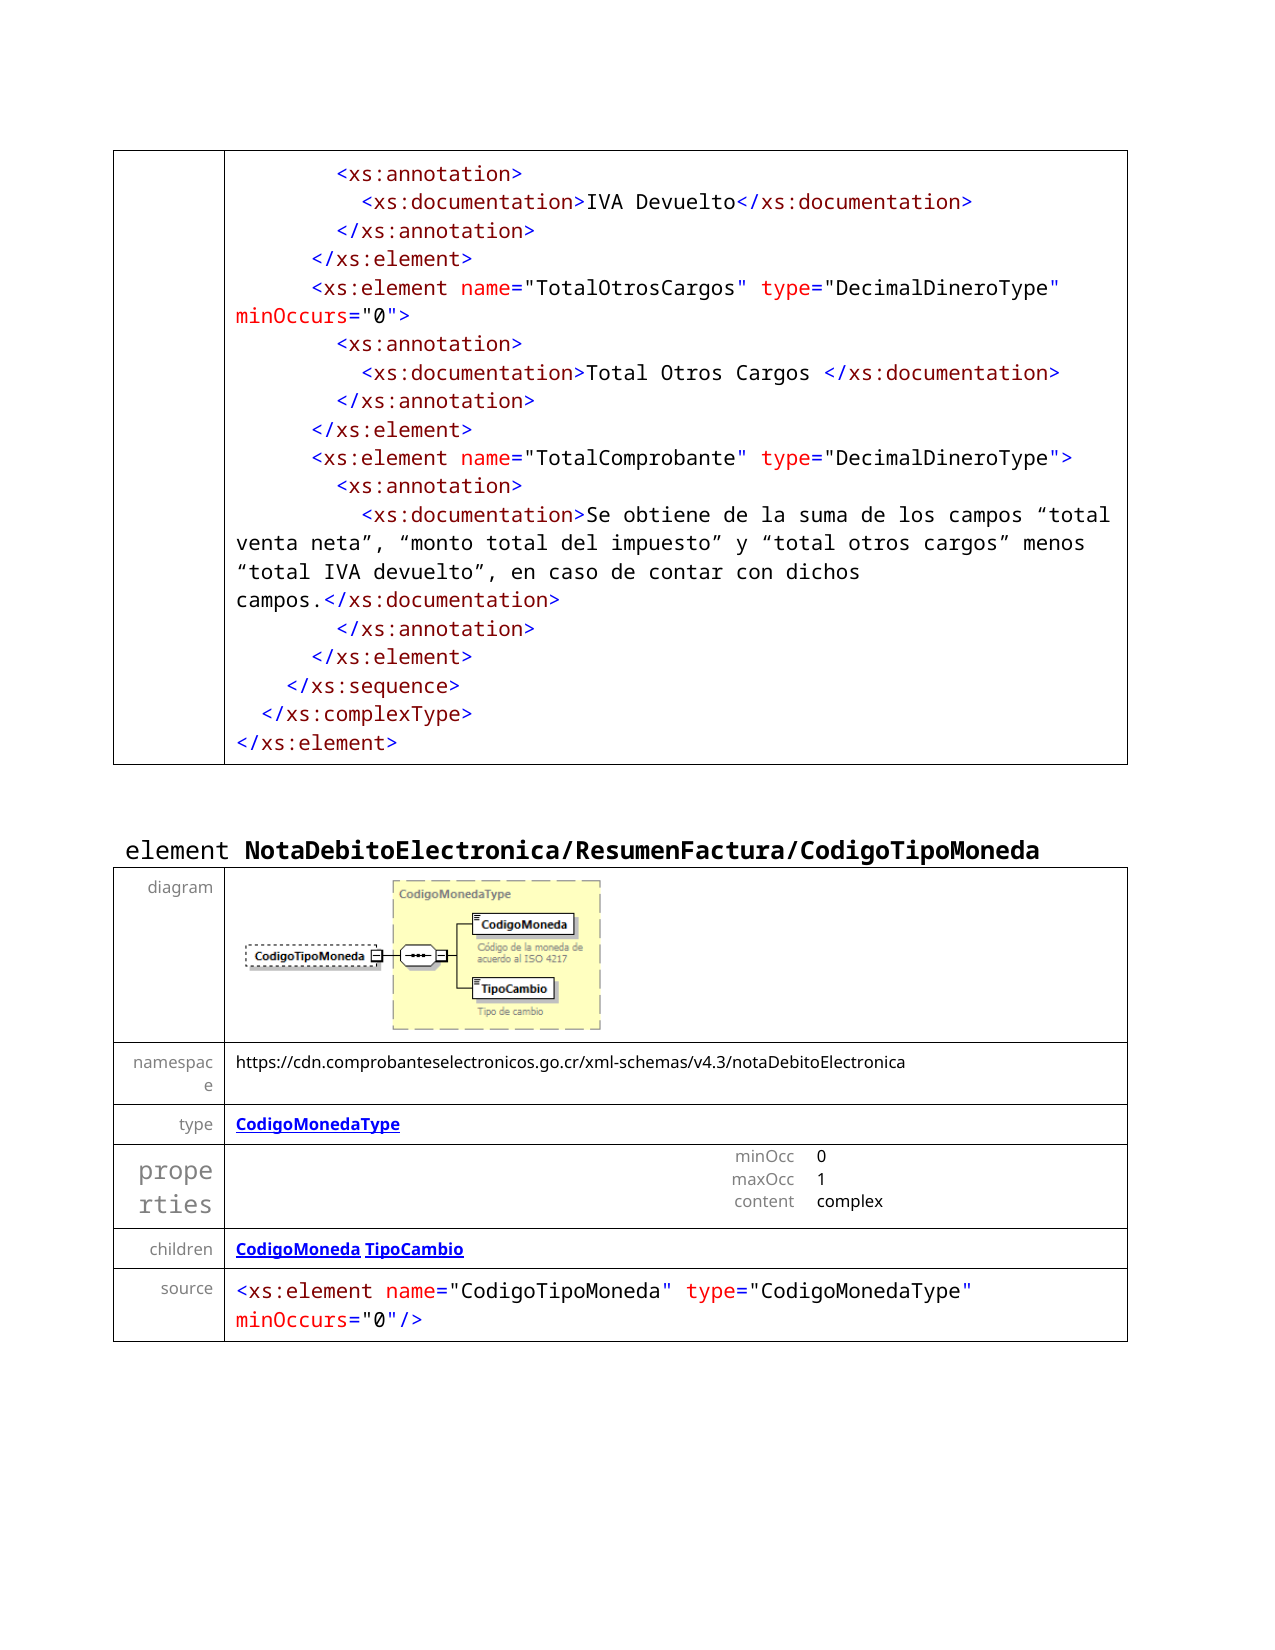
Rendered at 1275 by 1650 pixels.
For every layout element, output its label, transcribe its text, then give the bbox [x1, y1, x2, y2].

table_cell children [114, 1229, 224, 1268]
text element NotaDebitoElectronica/ResumenFactura/CodigoTipoMoneda [125, 833, 1150, 867]
table_cell type [114, 1105, 224, 1143]
table_cell 1 [805, 1167, 1127, 1190]
table_cell maxOcc [236, 1167, 805, 1190]
table_cell [114, 151, 224, 764]
picture [235, 876, 611, 1035]
table_cell CodigoMonedaType [225, 1105, 1127, 1143]
table_header diagram [114, 868, 224, 1042]
table_cell <xs:annotation> <xs:documentation>IVA Devuelto</xs:documentation> </xs:annotation> </xs:element> <xs:element name="TotalOtrosCargos" type="DecimalDineroType" minOccurs="0"> <xs:annotation> <xs:documentation>Total Otros Cargos </xs:documentation> </xs:annotation> </xs:element> <xs:element name="TotalComprobante" type="DecimalDineroType"> <xs:annotation> <xs:documentation>Se obtiene de la suma de los campos “total venta neta”, “monto total del impuesto” y “total otros cargos” menos “total IVA devuelto”, en caso de contar con dichos campos.</xs:documentation> </xs:annotation> </xs:element> </xs:sequence> </xs:complexType> </xs:element> [225, 151, 1127, 764]
table_cell <xs:element name="CodigoTipoMoneda" type="CodigoMonedaType" minOccurs="0"/> [225, 1269, 1127, 1341]
table_cell https://cdn.comprobanteselectronicos.go.cr/xml-schemas/v4.3/notaDebitoElectronica [225, 1043, 1127, 1104]
table_cell source [114, 1269, 224, 1341]
table_cell [225, 1145, 1127, 1228]
table_cell properties [114, 1145, 224, 1228]
table_header [225, 868, 1127, 1042]
table_cell complex [805, 1190, 1127, 1213]
table_header 0 [805, 1145, 1127, 1167]
table_cell CodigoMoneda TipoCambio [225, 1229, 1127, 1268]
table_cell namespace [114, 1043, 224, 1104]
table_cell content [236, 1190, 805, 1213]
table_header minOcc [236, 1145, 805, 1167]
